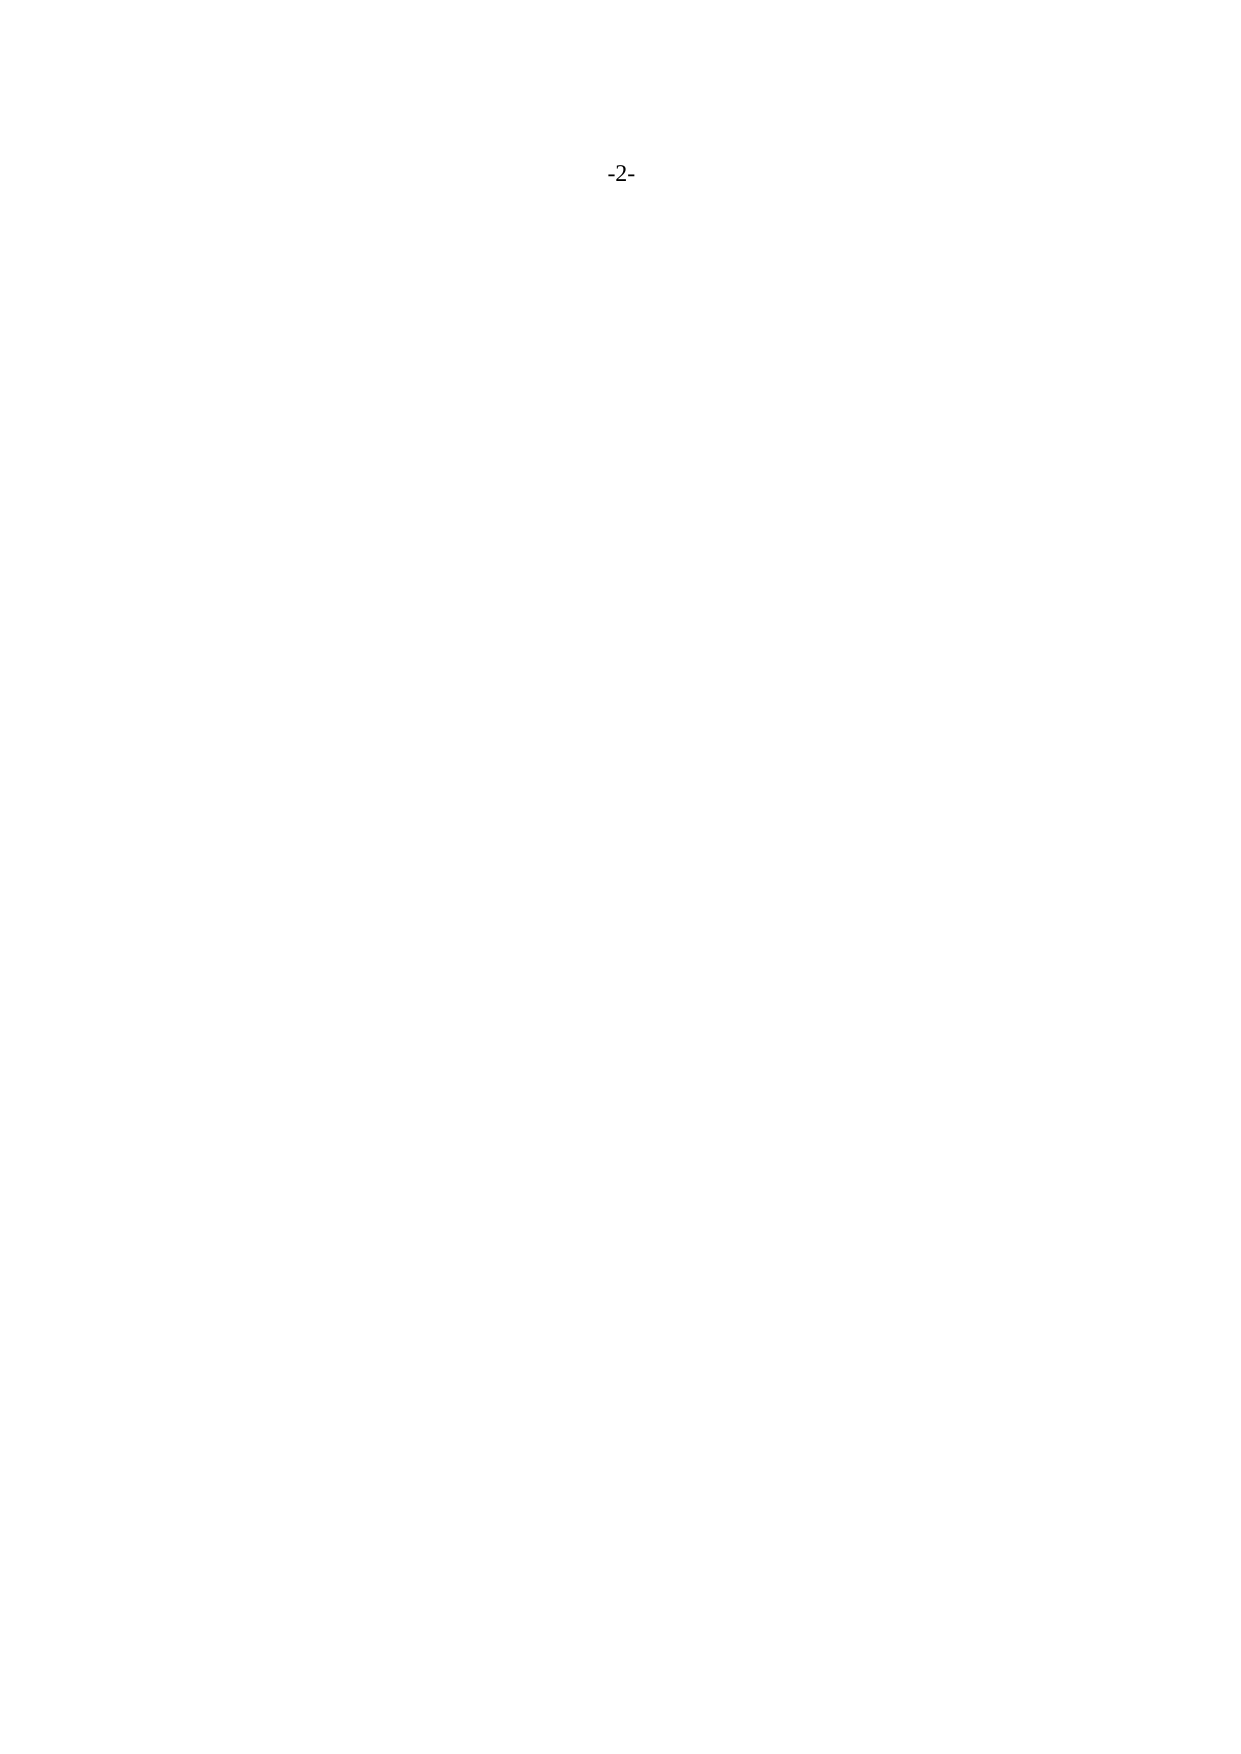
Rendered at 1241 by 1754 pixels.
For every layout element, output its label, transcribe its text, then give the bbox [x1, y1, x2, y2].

text -2- [150, 158, 1092, 186]
